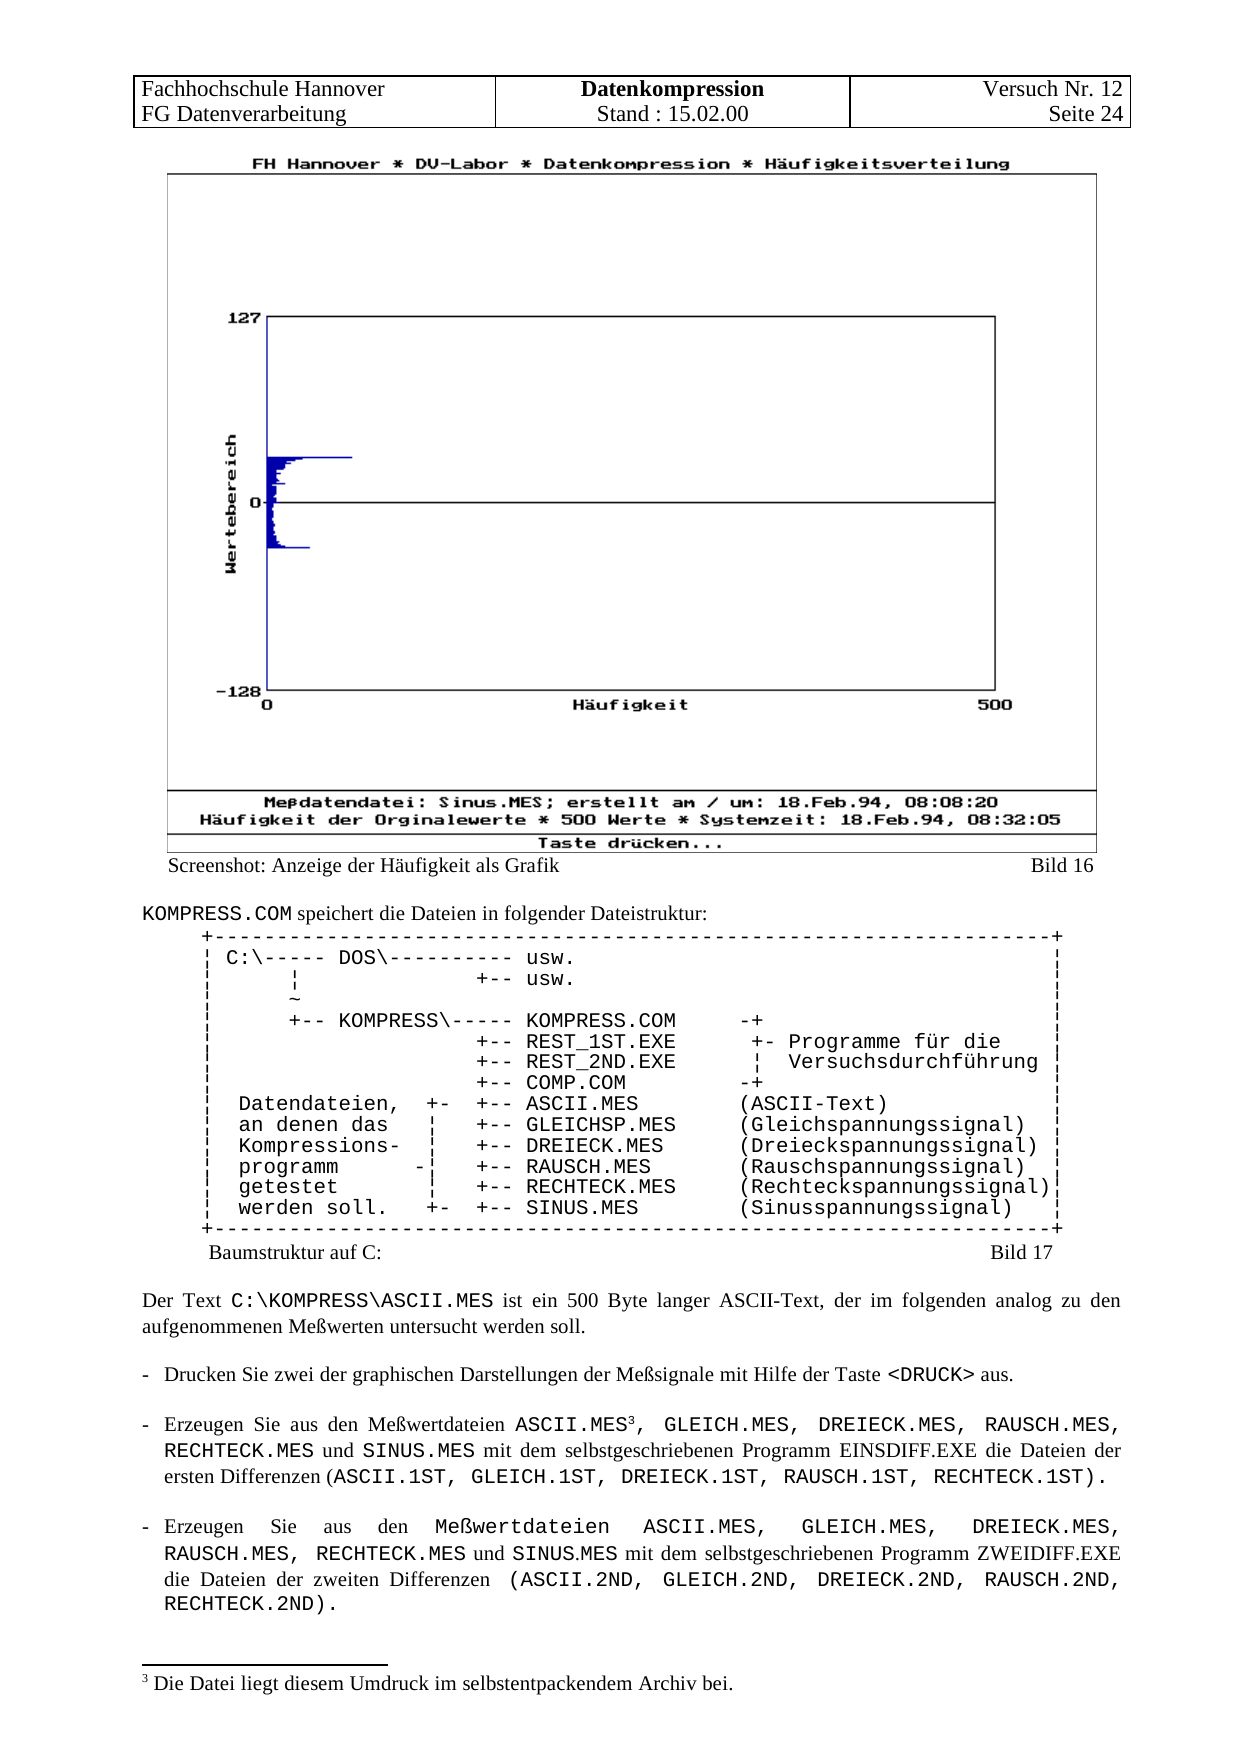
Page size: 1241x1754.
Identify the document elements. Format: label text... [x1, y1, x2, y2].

text Der Text C:\KOMPRESS\ASCII.MES ist ein 500 Byte langer ASCII-Text, der im folgenden analog zu den aufgenommenen Meßwerten untersucht werden soll. [142, 1288, 1122, 1338]
text ¦ C:\----- DOS\---------- usw. ¦ [142, 948, 1122, 969]
table_header Drucken Sie zwei der graphischen Darstellungen der Meßsignale mit Hilfe der Taste <DRUCK> aus. [157, 1362, 1129, 1412]
table_cell - [135, 1514, 157, 1640]
text ¦ getestet ¦ +-- RECHTECK.MES (Rechteckspannungssignal)¦ [142, 1177, 1122, 1198]
text Screenshot: Anzeige der Häufigkeit als Grafik Bild 16 [142, 853, 1122, 877]
text ¦ +-- COMP.COM -+ ¦ [142, 1073, 1122, 1094]
text ¦ ~ ¦ [142, 990, 1122, 1011]
text +-------------------------------------------------------------------+ [142, 927, 1122, 948]
table_cell Erzeugen Sie aus den Meßwertdateien ASCII.MES, GLEICH.MES, DREIECK.MES, RAUSCH.MES, RECHTECK.MES und SINUS.MES mit dem selbstgeschriebenen Programm ZWEIDIFF.EXE die Dateien der zweiten Differenzen (ASCII.2ND, GLEICH.2ND, DREIECK.2ND, RAUSCH.2ND, RECHTECK.2ND). [157, 1514, 1129, 1640]
text ¦ ¦ +-- usw. ¦ [142, 969, 1122, 990]
table_cell - [135, 1412, 157, 1514]
text +-------------------------------------------------------------------+ [142, 1219, 1122, 1240]
text ¦ Datendateien, +- +-- ASCII.MES (ASCII-Text) ¦ [142, 1094, 1122, 1115]
text ¦ programm -¦ +-- RAUSCH.MES (Rauschspannungssignal) ¦ [142, 1156, 1122, 1177]
text ¦ +-- KOMPRESS\----- KOMPRESS.COM -+ ¦ [142, 1011, 1122, 1031]
text ¦ an denen das ¦ +-- GLEICHSP.MES (Gleichspannungssignal) ¦ [142, 1115, 1122, 1136]
text ¦ Kompressions- ¦ +-- DREIECK.MES (Dreieckspannungssignal) ¦ [142, 1136, 1122, 1156]
text Baumstruktur auf C: Bild 17 [142, 1240, 1122, 1264]
text KOMPRESS.COM speichert die Dateien in folgender Dateistruktur: [142, 901, 1122, 927]
text ¦ werden soll. +- +-- SINUS.MES (Sinusspannungssignal) ¦ [142, 1198, 1122, 1219]
table_header - [135, 1362, 157, 1412]
text ¦ +-- REST_2ND.EXE ¦ Versuchsdurchführung ¦ [142, 1052, 1122, 1073]
text ¦ +-- REST_1ST.EXE +- Programme für die ¦ [142, 1031, 1122, 1052]
table_cell Erzeugen Sie aus den Meßwertdateien ASCII.MES, GLEICH.MES, DREIECK.MES, RAUSCH.MES, RECHTECK.MES und SINUS.MES mit dem selbstgeschriebenen Programm EINSDIFF.EXE die Dateien der ersten Differenzen (ASCII.1ST, GLEICH.1ST, DREIECK.1ST, RAUSCH.1ST, RECHTECK.1ST). [157, 1412, 1129, 1514]
